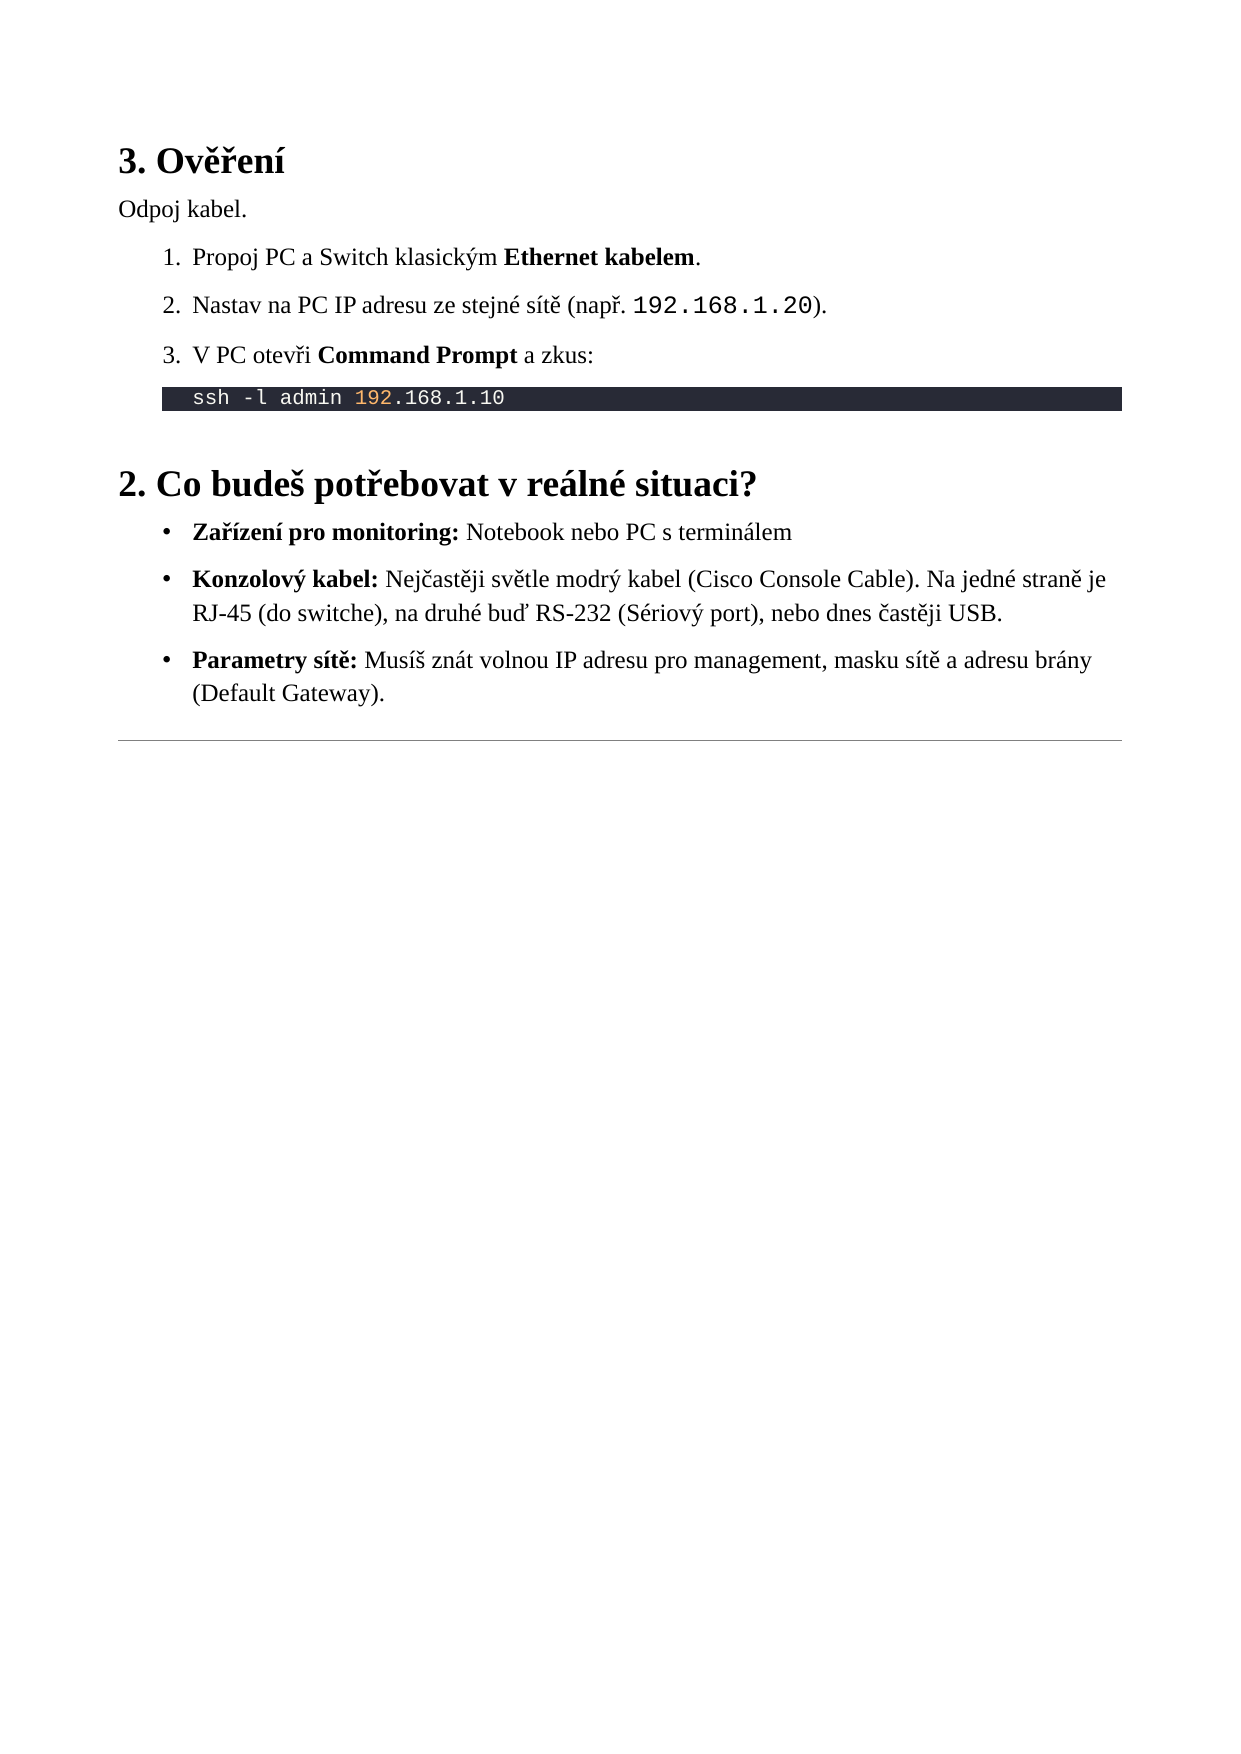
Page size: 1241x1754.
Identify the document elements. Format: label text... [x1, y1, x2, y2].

text Odpoj kabel. [118, 194, 1122, 223]
subtitle 3. Ověření [118, 139, 1122, 182]
list Nastav na PC IP adresu ze stejné sítě (např. 192.168.1.20). [162, 290, 1122, 321]
list V PC otevři Command Prompt a zkus: [162, 340, 1122, 368]
list Zařízení pro monitoring: Notebook nebo PC s terminálem [162, 517, 1122, 546]
list ssh -l admin 192.168.1.10 [162, 387, 1122, 411]
subtitle 2. Co budeš potřebovat v reálné situaci? [118, 461, 1122, 504]
list Konzolový kabel: Nejčastěji světle modrý kabel (Cisco Console Cable). Na jedné straně je RJ-45 (do switche), na druhé buď RS-232 (Sériový port), nebo dnes častěji USB. [162, 564, 1122, 626]
list Propoj PC a Switch klasickým Ethernet kabelem. [162, 242, 1122, 271]
list Parametry sítě: Musíš znát volnou IP adresu pro management, masku sítě a adresu brány (Default Gateway). [162, 645, 1122, 707]
